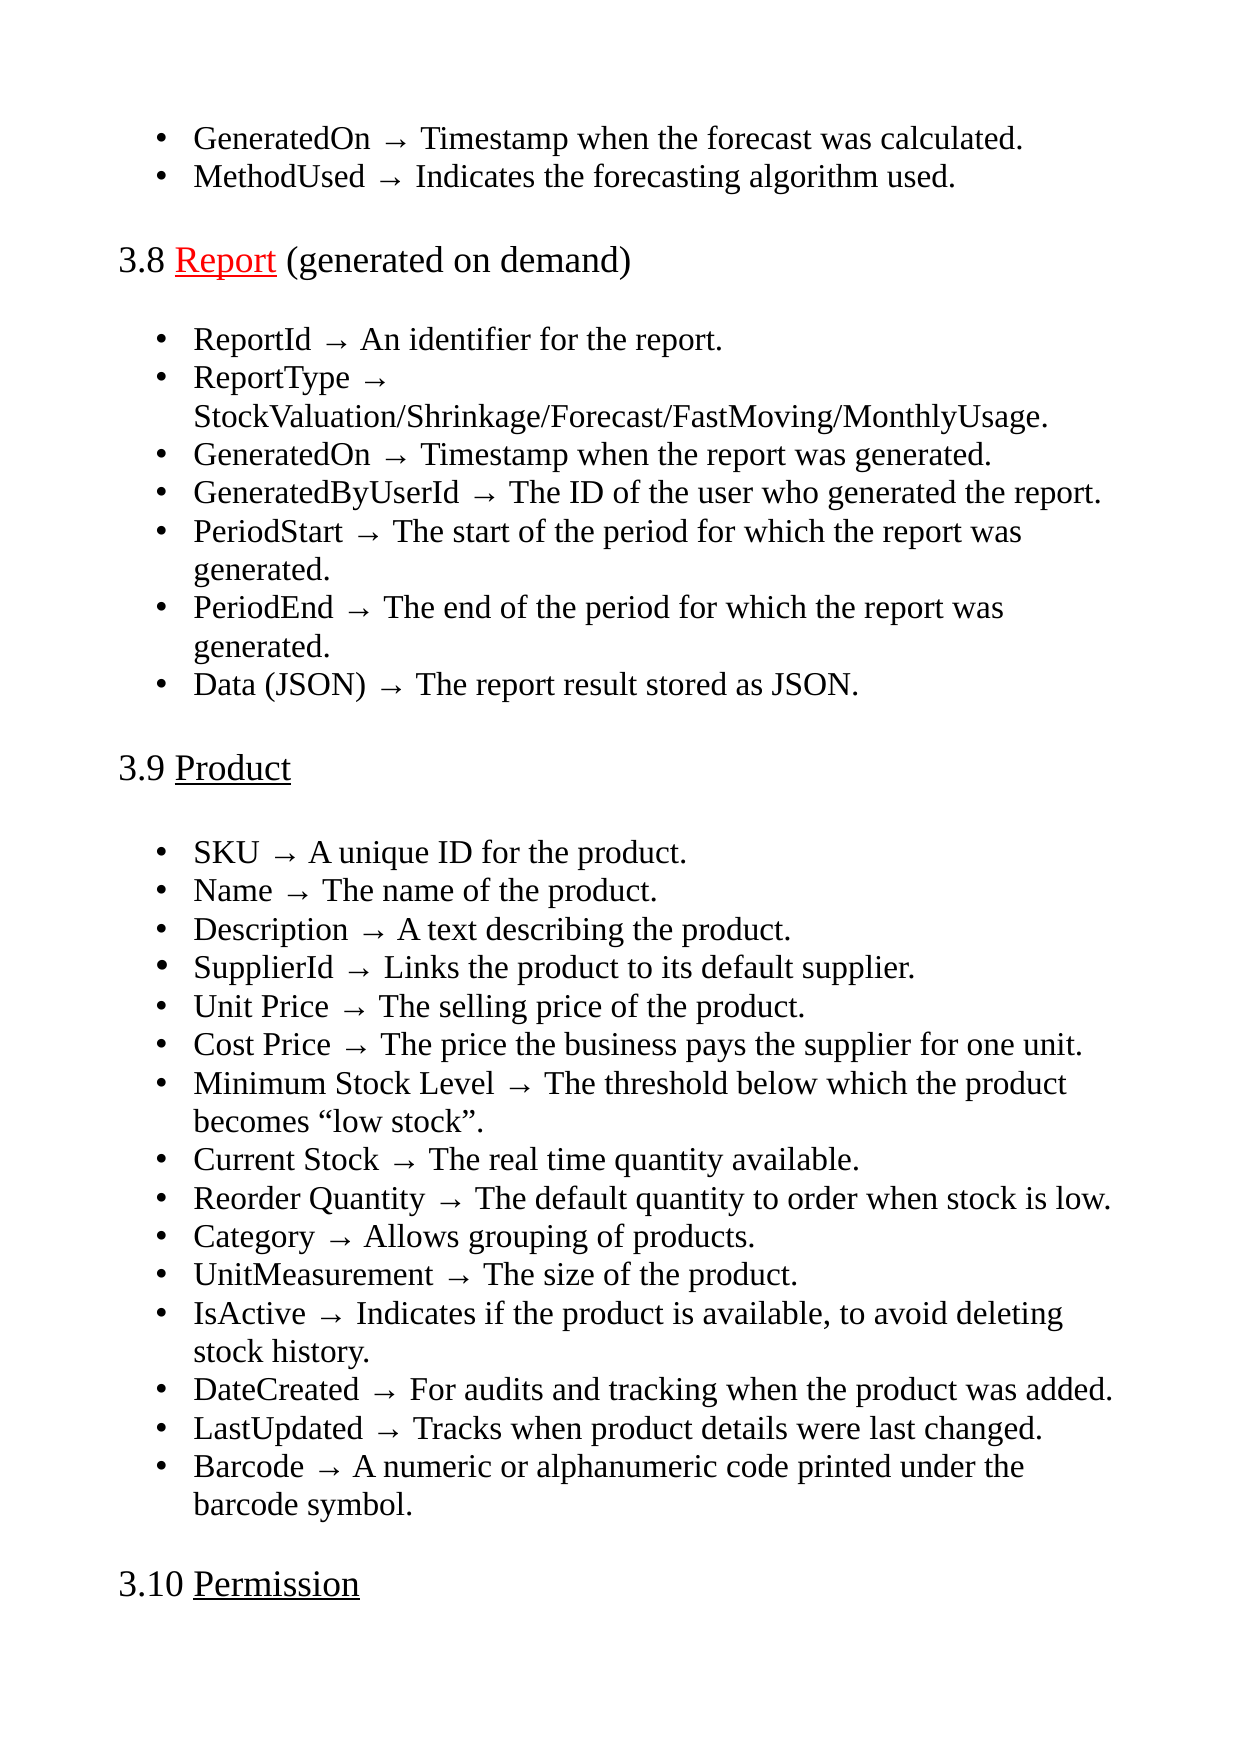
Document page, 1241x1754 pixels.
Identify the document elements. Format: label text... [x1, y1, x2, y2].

list Category → Allows grouping of products. [156, 1216, 1122, 1254]
list PeriodStart → The start of the period for which the report was generated. [156, 511, 1122, 588]
list LastUpdated → Tracks when product details were last changed. [156, 1408, 1122, 1446]
list GeneratedByUserId → The ID of the user who generated the report. [156, 473, 1122, 511]
list Reorder Quantity → The default quantity to order when stock is low. [156, 1178, 1122, 1216]
list PeriodEnd → The end of the period for which the report was generated. [156, 588, 1122, 664]
list Barcode → A numeric or alphanumeric code printed under the barcode symbol. [156, 1446, 1122, 1523]
list Unit Price → The selling price of the product. [156, 986, 1122, 1024]
list DateCreated → For audits and tracking when the product was added. [156, 1369, 1122, 1408]
list ReportId → An identifier for the report. [156, 319, 1122, 358]
list GeneratedOn → Timestamp when the forecast was calculated. [156, 118, 1122, 156]
text 3.9 Product [118, 746, 1122, 789]
list Description → A text describing the product. [156, 909, 1122, 947]
list Current Stock → The real time quantity available. [156, 1139, 1122, 1178]
list ReportType → StockValuation/Shrinkage/Forecast/FastMoving/MonthlyUsage. [156, 358, 1122, 434]
list UnitMeasurement → The size of the product. [156, 1254, 1122, 1293]
list Cost Price → The price the business pays the supplier for one unit. [156, 1024, 1122, 1063]
list Data (JSON) → The report result stored as JSON. [156, 664, 1122, 703]
list Minimum Stock Level → The threshold below which the product becomes “low stock”. [156, 1063, 1122, 1139]
list GeneratedOn → Timestamp when the report was generated. [156, 434, 1122, 473]
text 3.8 Report (generated on demand) [118, 238, 1122, 281]
list IsActive → Indicates if the product is available, to avoid deleting stock history. [156, 1293, 1122, 1369]
list SupplierId → Links the product to its default supplier. [156, 947, 1122, 986]
list Name → The name of the product. [156, 870, 1122, 909]
list MethodUsed → Indicates the forecasting algorithm used. [156, 156, 1122, 195]
list SKU → A unique ID for the product. [156, 832, 1122, 870]
text 3.10 Permission [118, 1561, 1122, 1604]
